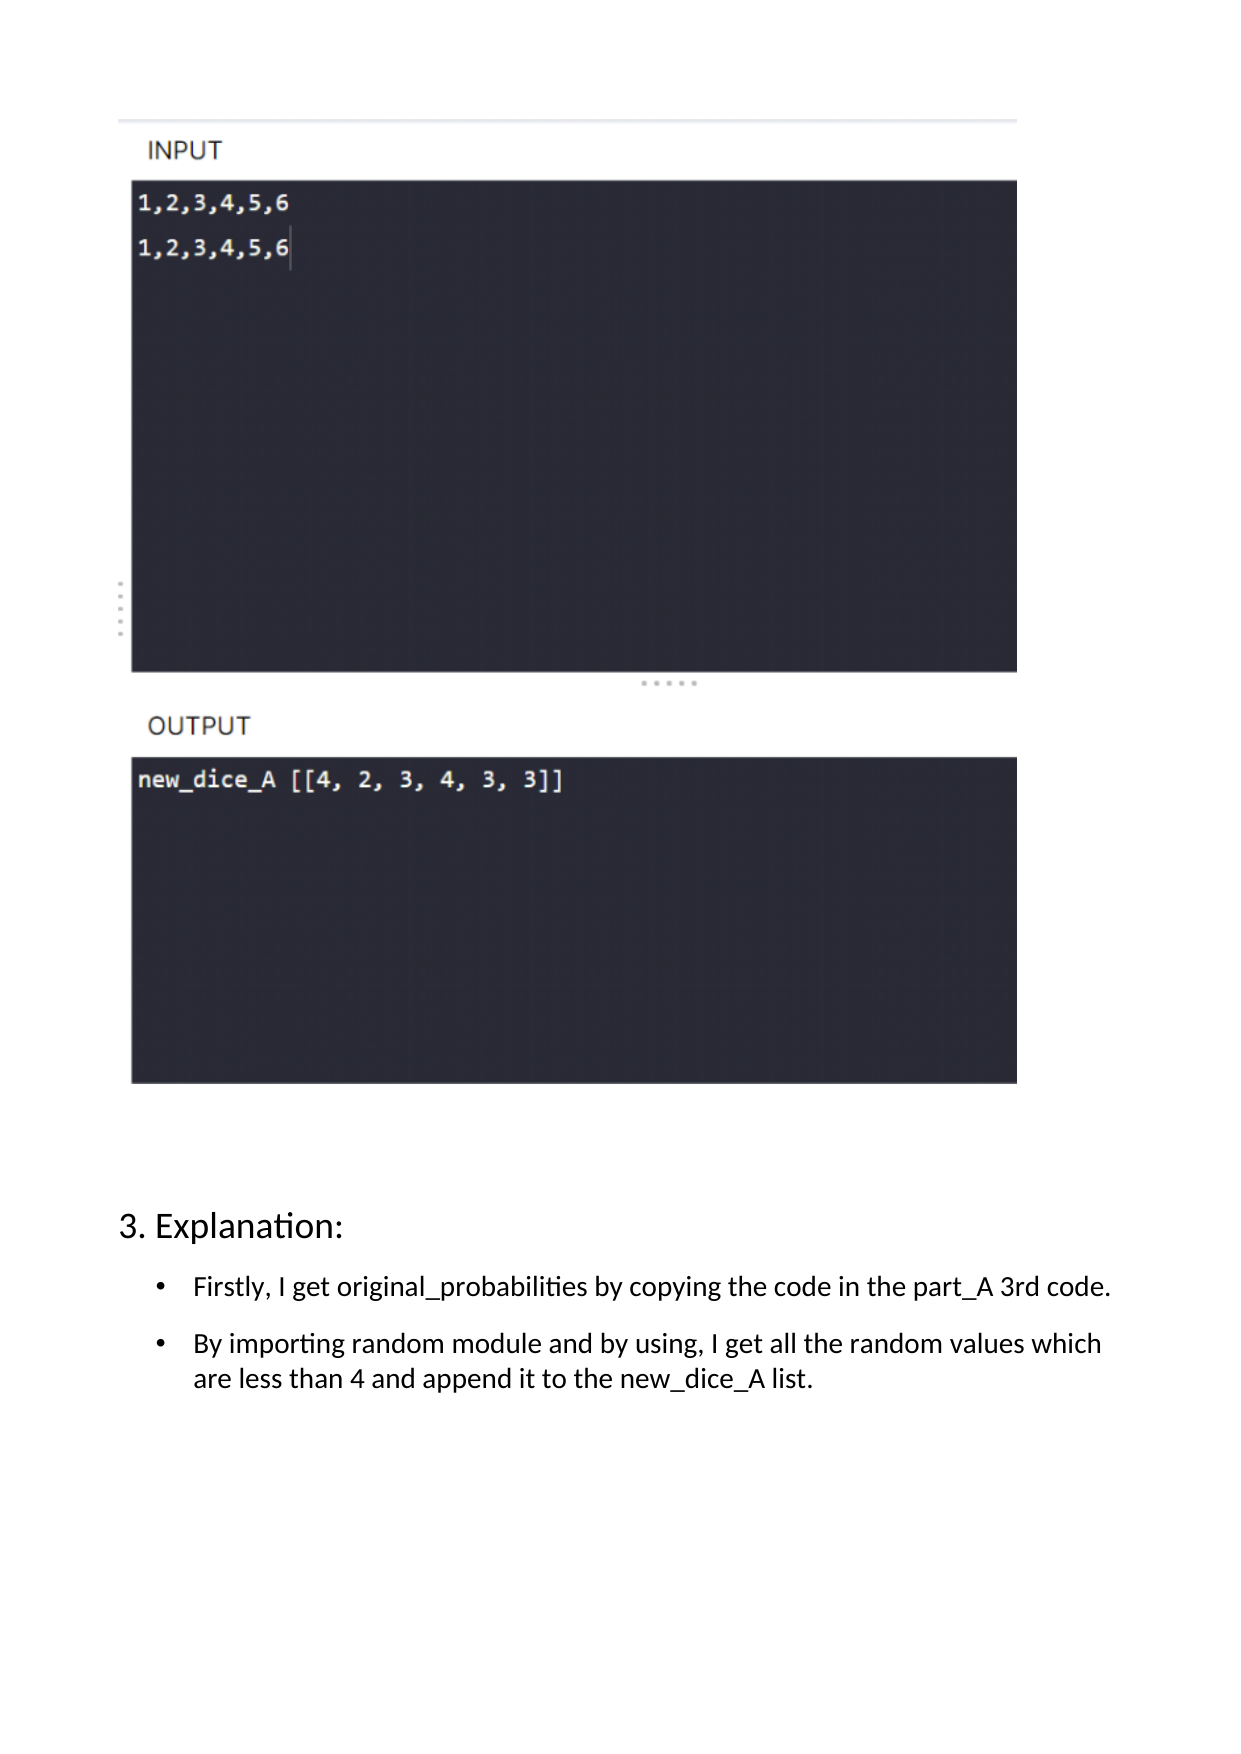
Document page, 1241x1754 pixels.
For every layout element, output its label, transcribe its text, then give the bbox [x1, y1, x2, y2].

text 3. Explanation: [118, 1202, 1122, 1247]
list Firstly, I get original_probabilities by copying the code in the part_A 3rd code. [156, 1268, 1122, 1304]
list By importing random module and by using, I get all the random values which are less than 4 and append it to the new_dice_A list. [156, 1325, 1122, 1396]
